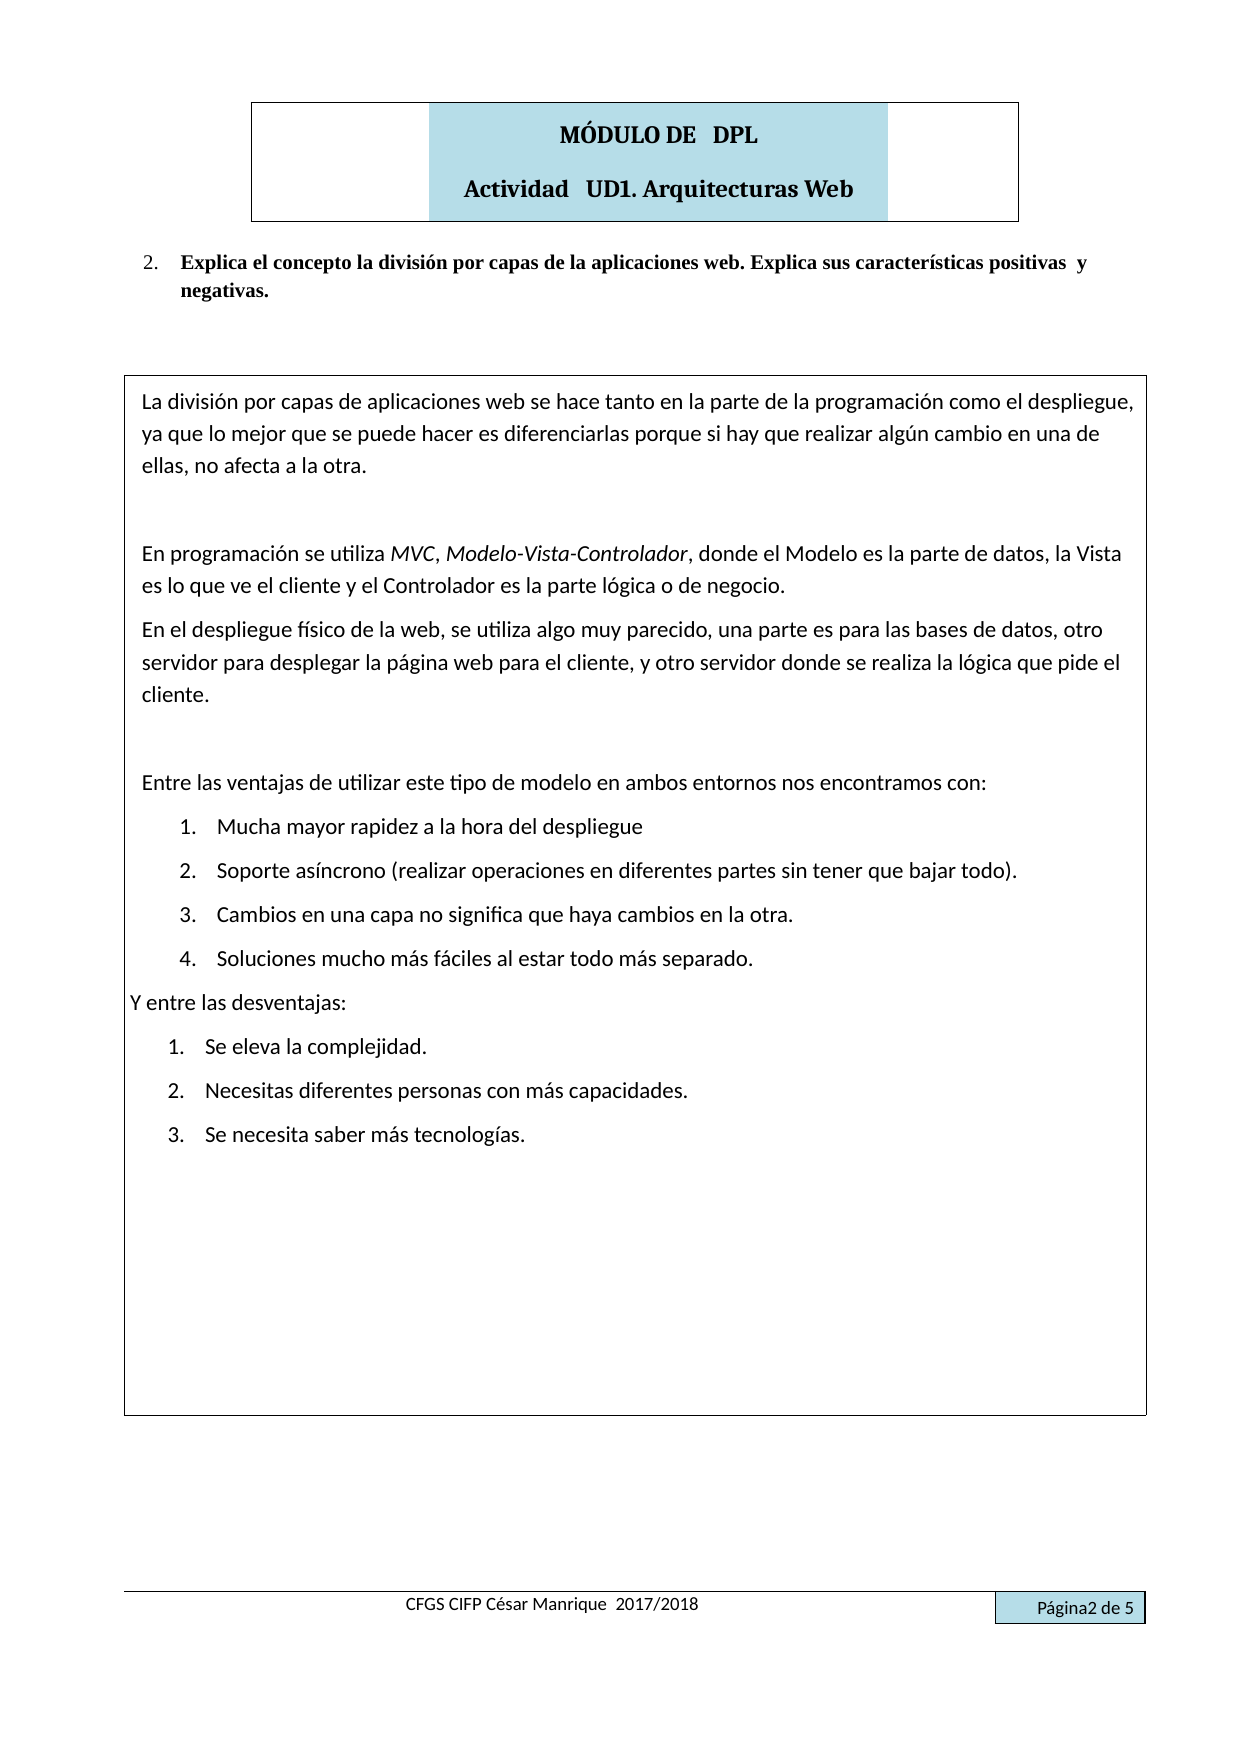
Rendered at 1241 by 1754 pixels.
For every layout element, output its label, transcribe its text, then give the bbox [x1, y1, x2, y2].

table_header La división por capas de aplicaciones web se hace tanto en la parte de la programación como el despliegue, ya que lo mejor que se puede hacer es diferenciarlas porque si hay que realizar algún cambio en una de ellas, no afecta a la otra. En programación se utiliza MVC, Modelo-Vista-Controlador, donde el Modelo es la parte de datos, la Vista es lo que ve el cliente y el Controlador es la parte lógica o de negocio. En el despliegue físico de la web, se utiliza algo muy parecido, una parte es para las bases de datos, otro servidor para desplegar la página web para el cliente, y otro servidor donde se realiza la lógica que pide el cliente. Entre las ventajas de utilizar este tipo de modelo en ambos entornos nos encontramos con: Mucha mayor rapidez a la hora del despliegue Soporte asíncrono (realizar operaciones en diferentes partes sin tener que bajar todo). Cambios en una capa no significa que haya cambios en la otra. Soluciones mucho más fáciles al estar todo más separado. Y entre las desventajas: Se eleva la complejidad. Necesitas diferentes personas con más capacidades. Se necesita saber más tecnologías. [125, 376, 1146, 1414]
list Explica el concepto la división por capas de la aplicaciones web. Explica sus características positivas y negativas. [143, 250, 1146, 302]
